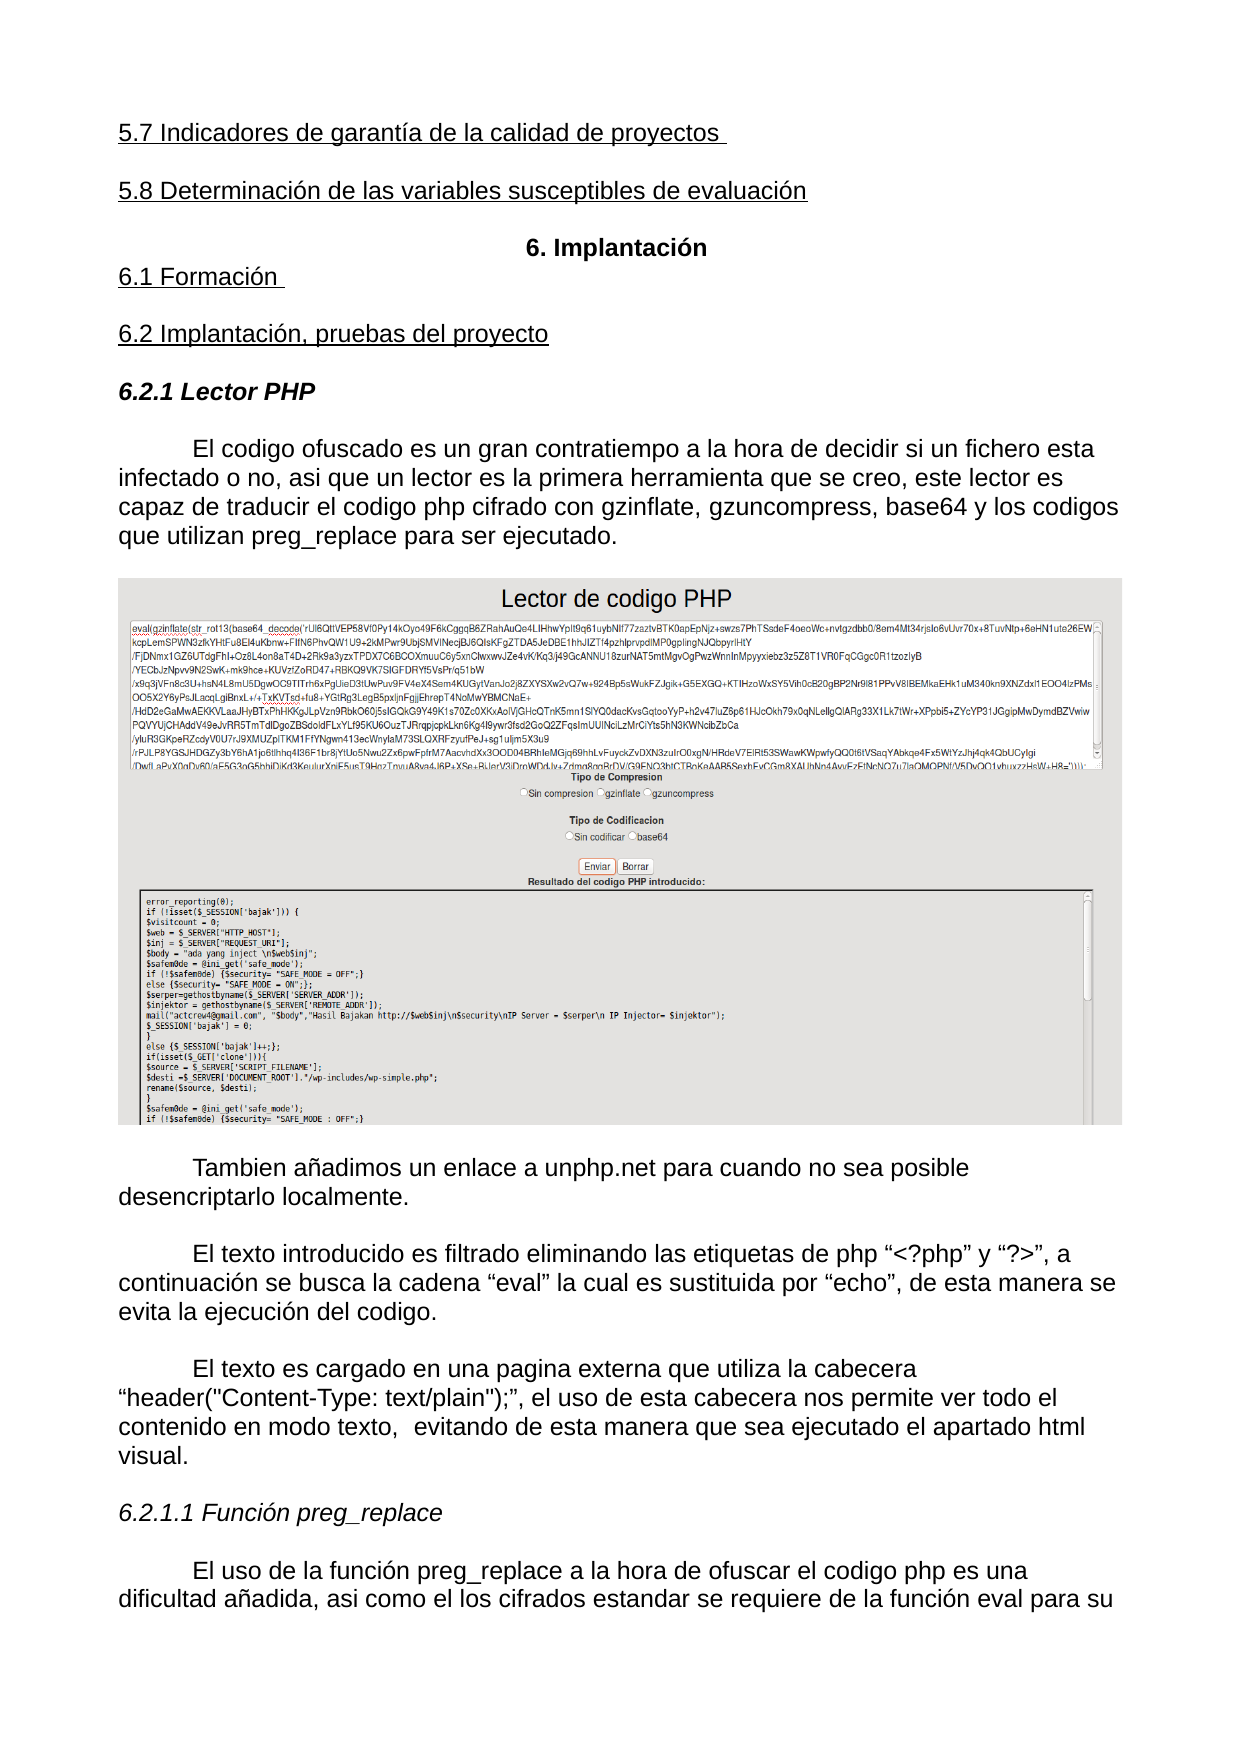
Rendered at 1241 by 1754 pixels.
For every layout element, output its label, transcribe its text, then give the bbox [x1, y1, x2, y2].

text 6.1 Formación [118, 262, 1122, 291]
text El codigo ofuscado es un gran contratiempo a la hora de decidir si un fichero esta infectado o no, asi que un lector es la primera herramienta que se creo, este lector es capaz de traducir el codigo php cifrado con gzinflate, gzuncompress, base64 y los codigos que utilizan preg_replace para ser ejecutado. [118, 434, 1122, 549]
picture [118, 578, 1123, 1125]
text 6.2 Implantación, pruebas del proyecto [118, 319, 1122, 348]
text El uso de la función preg_replace a la hora de ofuscar el codigo php es una dificultad añadida, asi como el los cifrados estandar se requiere de la función eval para su [118, 1556, 1122, 1613]
text 6.2.1.1 Función preg_replace [118, 1498, 1122, 1527]
text 6.2.1 Lector PHP [118, 377, 1122, 406]
text 5.8 Determinación de las variables susceptibles de evaluación [118, 176, 1122, 204]
text 6. Implantación [118, 233, 1122, 262]
text 5.7 Indicadores de garantía de la calidad de proyectos [118, 118, 1122, 147]
text Tambien añadimos un enlace a unphp.net para cuando no sea posible desencriptarlo localmente. [118, 1153, 1122, 1211]
text El texto es cargado en una pagina externa que utiliza la cabecera “header("Content-Type: text/plain");”, el uso de esta cabecera nos permite ver todo el contenido en modo texto, evitando de esta manera que sea ejecutado el apartado html visual. [118, 1354, 1122, 1469]
text El texto introducido es filtrado eliminando las etiquetas de php “<?php” y “?>”, a continuación se busca la cadena “eval” la cual es sustituida por “echo”, de esta manera se evita la ejecución del codigo. [118, 1239, 1122, 1326]
